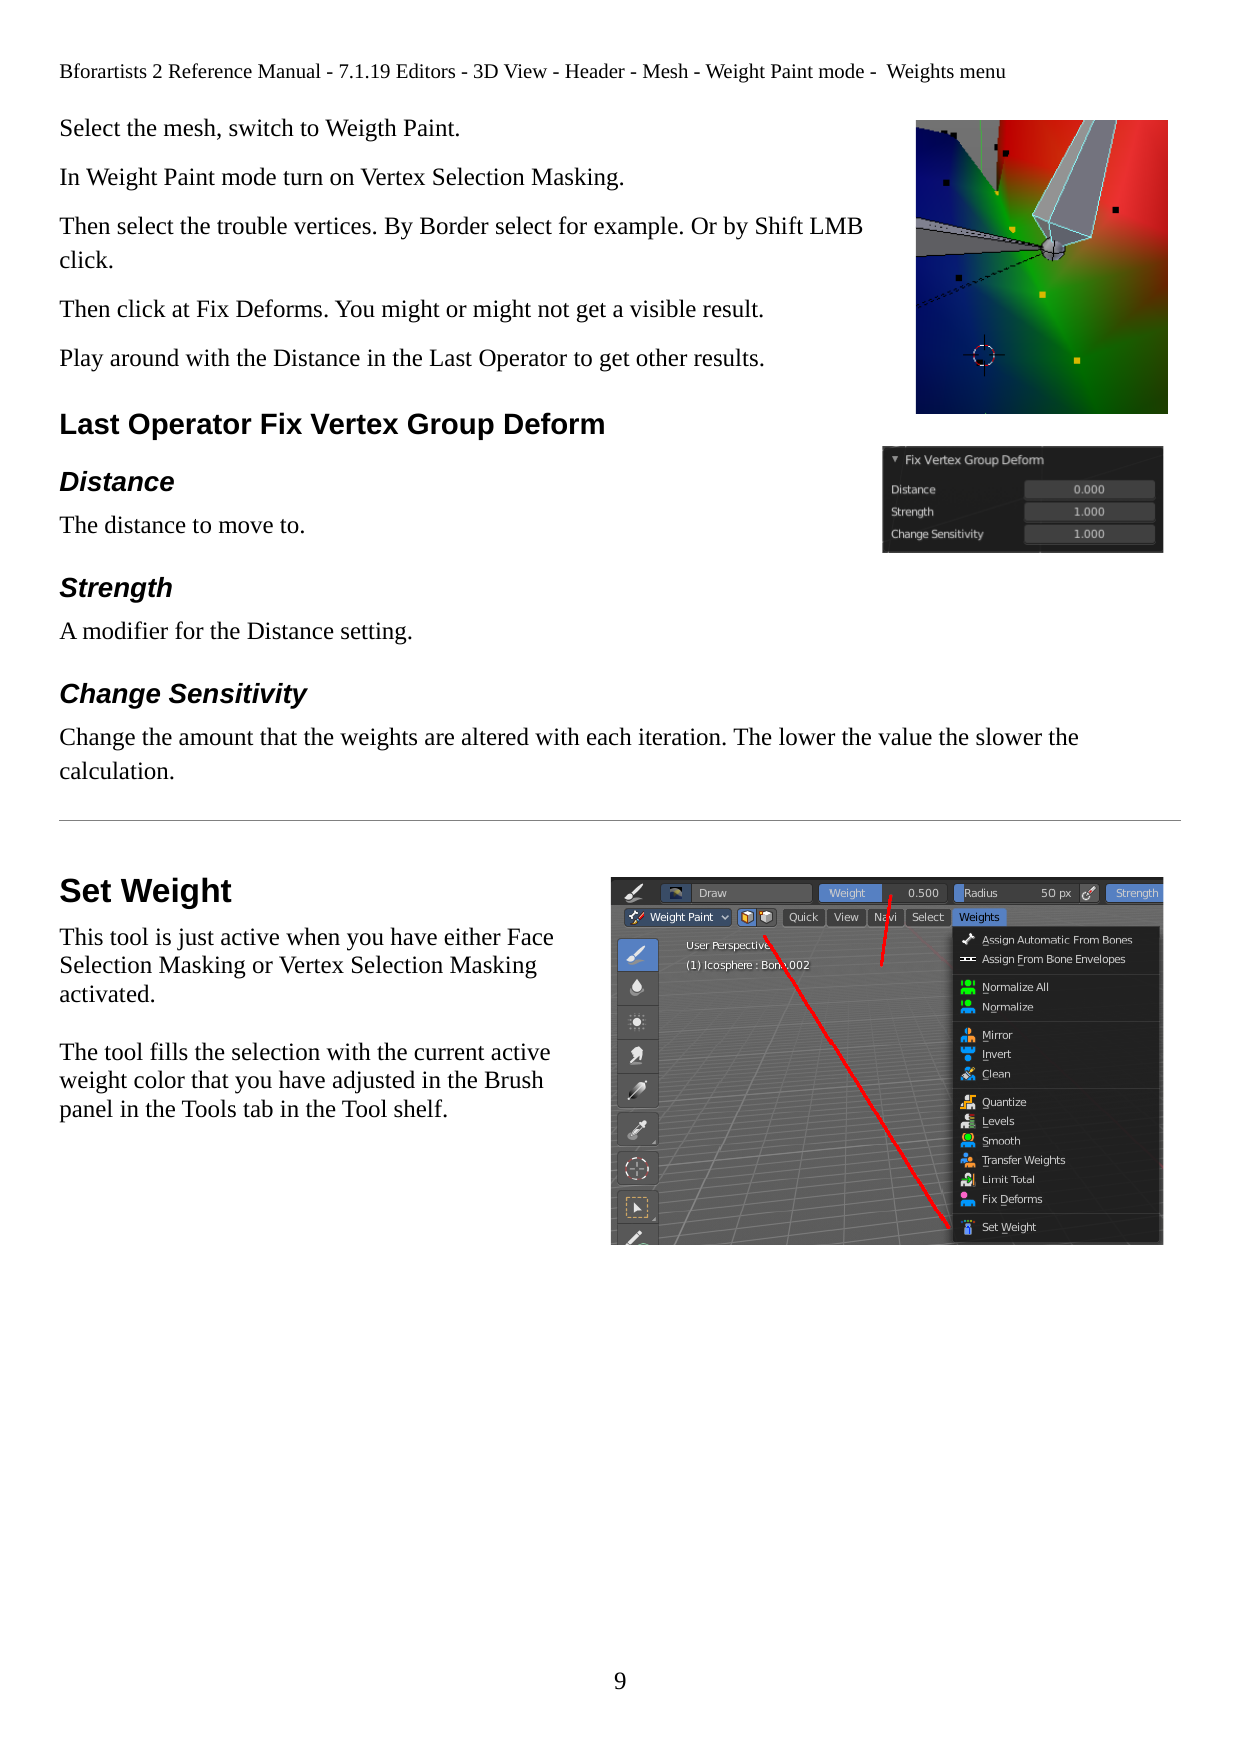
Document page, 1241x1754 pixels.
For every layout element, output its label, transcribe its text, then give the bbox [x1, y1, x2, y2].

subtitle Distance [59, 466, 882, 498]
picture [915, 120, 1168, 414]
text The distance to move to. [59, 510, 882, 539]
text A modifier for the Distance setting. [59, 616, 1181, 645]
text Play around with the Distance in the Last Operator to get other results. [59, 343, 915, 372]
subtitle Last Operator Fix Vertex Group Deform [59, 407, 1181, 441]
text Change the amount that the weights are altered with each iteration. The lower the value the slower the calculation. [59, 722, 1181, 785]
text In Weight Paint mode turn on Vertex Selection Masking. [59, 162, 915, 190]
subtitle [1164, 466, 1181, 498]
text Then select the trouble vertices. By Border select for example. Or by Shift LMB click. [59, 211, 915, 274]
text [1164, 510, 1181, 539]
picture [882, 446, 1164, 553]
subtitle Change Sensitivity [59, 678, 1181, 709]
picture [610, 877, 1164, 1245]
text Select the mesh, switch to Weigth Paint. [59, 113, 1181, 141]
subtitle Set Weight [59, 871, 1181, 909]
subtitle Strength [59, 572, 1181, 603]
text Then click at Fix Deforms. You might or might not get a visible result. [59, 294, 915, 323]
text This tool is just active when you have either Face Selection Masking or Vertex Selection Masking activated. [59, 922, 610, 1008]
text The tool fills the selection with the current active weight color that you have adjusted in the Brush panel in the Tools tab in the Tool shelf. [59, 1037, 610, 1123]
